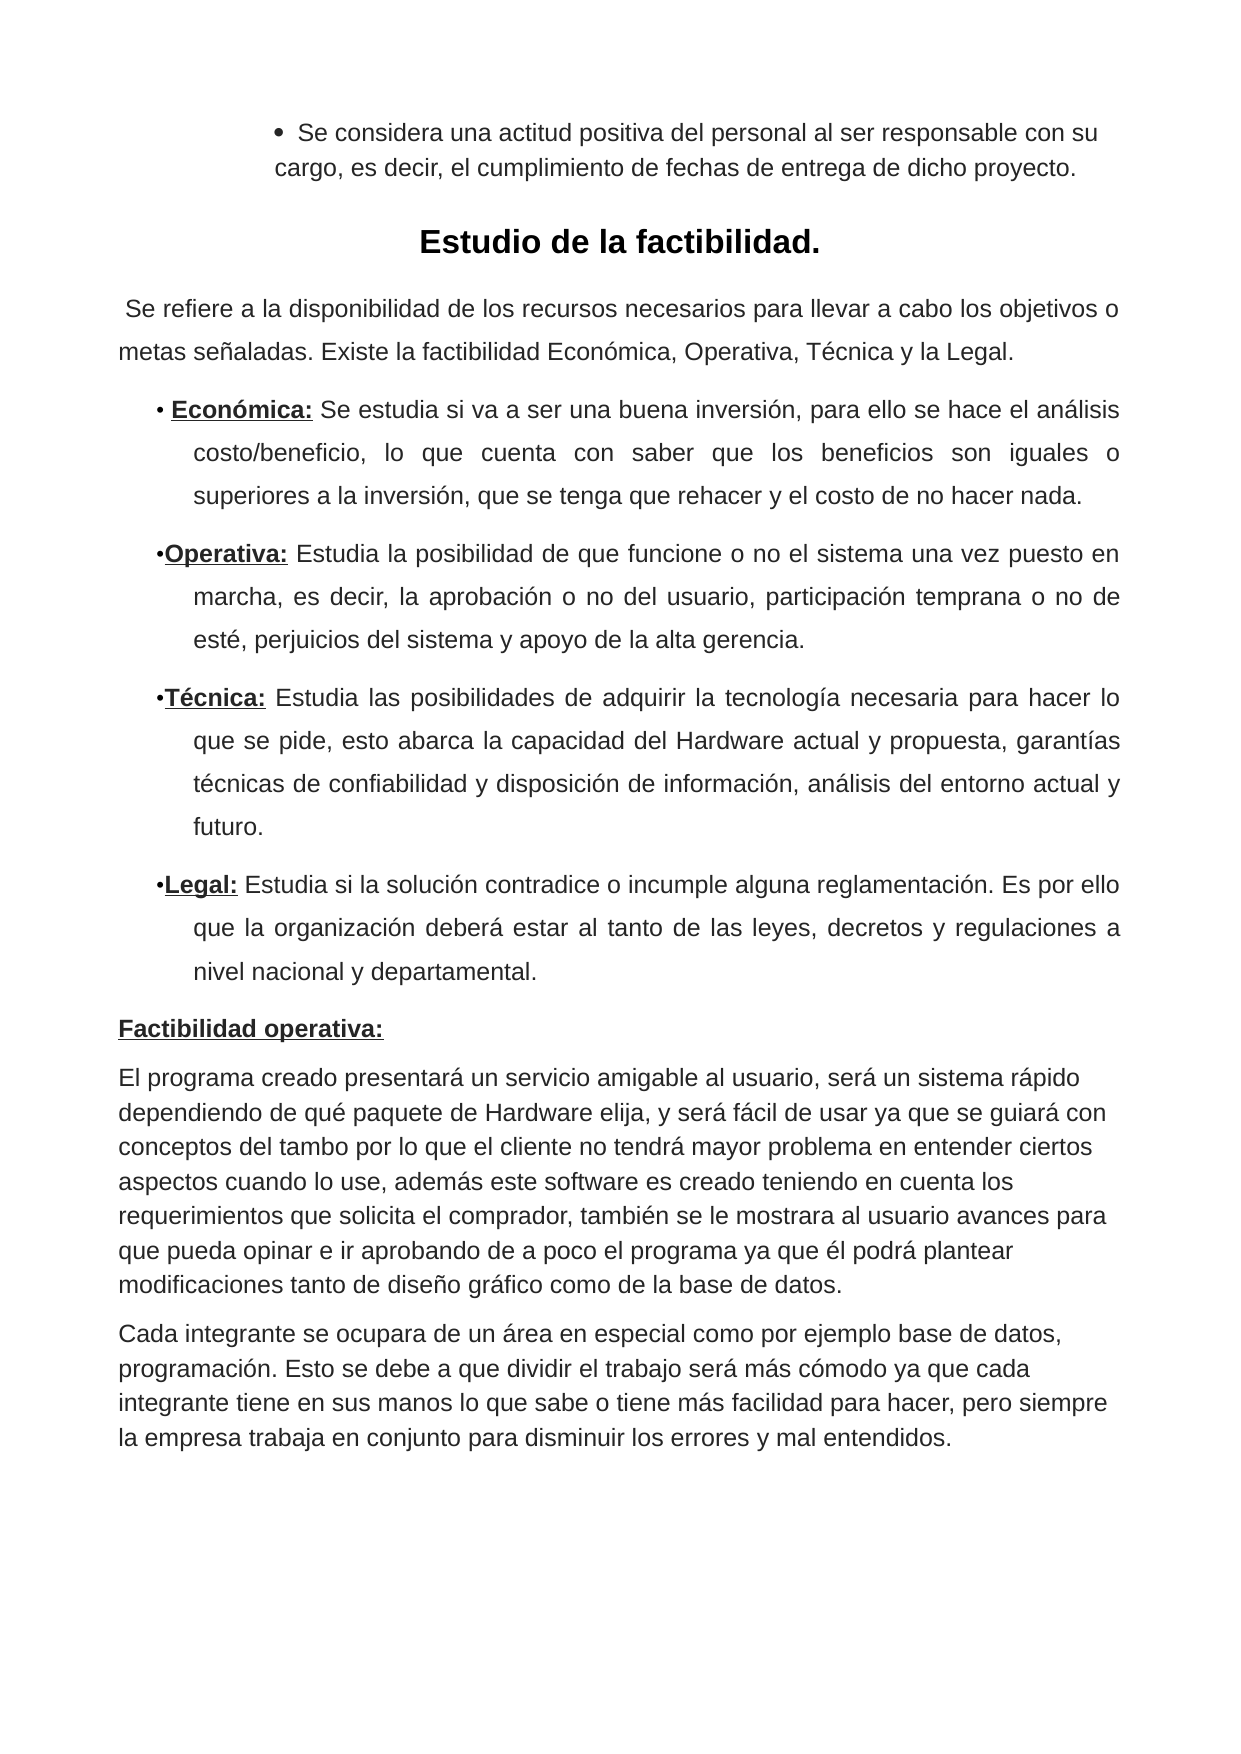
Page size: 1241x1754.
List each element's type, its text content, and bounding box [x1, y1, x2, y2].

text Estudio de la factibilidad. [118, 222, 1122, 260]
text Se refiere a la disponibilidad de los recursos necesarios para llevar a cabo los objetivos o metas señaladas. Existe la factibilidad Económica, Operativa, Técnica y la Legal. [118, 294, 1122, 366]
text El programa creado presentará un servicio amigable al usuario, será un sistema rápido dependiendo de qué paquete de Hardware elija, y será fácil de usar ya que se guiará con conceptos del tambo por lo que el cliente no tendrá mayor problema en entender ciertos aspectos cuando lo use, además este software es creado teniendo en cuenta los requerimientos que solicita el comprador, también se le mostrara al usuario avances para que pueda opinar e ir aprobando de a poco el programa ya que él podrá plantear modificaciones tanto de diseño gráfico como de la base de datos. [118, 1063, 1122, 1299]
text Cada integrante se ocupara de un área en especial como por ejemplo base de datos, programación. Esto se debe a que dividir el trabajo será más cómodo ya que cada integrante tiene en sus manos lo que sabe o tiene más facilidad para hacer, pero siempre la empresa trabaja en conjunto para disminuir los errores y mal entendidos. [118, 1319, 1122, 1451]
text •Técnica: Estudia las posibilidades de adquirir la tecnología necesaria para hacer lo que se pide, esto abarca la capacidad del Hardware actual y propuesta, garantías técnicas de confiabilidad y disposición de información, análisis del entorno actual y futuro. [156, 683, 1122, 841]
text Factibilidad operativa: [118, 1014, 1122, 1043]
text •Operativa: Estudia la posibilidad de que funcione o no el sistema una vez puesto en marcha, es decir, la aprobación o no del usuario, participación temprana o no de esté, perjuicios del sistema y apoyo de la alta gerencia. [156, 539, 1122, 654]
text •Legal: Estudia si la solución contradice o incumple alguna reglamentación. Es por ello que la organización deberá estar al tanto de las leyes, decretos y regulaciones a nivel nacional y departamental. [156, 870, 1122, 985]
text • Económica: Se estudia si va a ser una buena inversión, para ello se hace el análisis costo/beneficio, lo que cuenta con saber que los beneficios son iguales o superiores a la inversión, que se tenga que rehacer y el costo de no hacer nada. [156, 395, 1122, 510]
text · Se considera una actitud positiva del personal al ser responsable con su cargo, es decir, el cumplimiento de fechas de entrega de dicho proyecto. [274, 118, 1122, 181]
